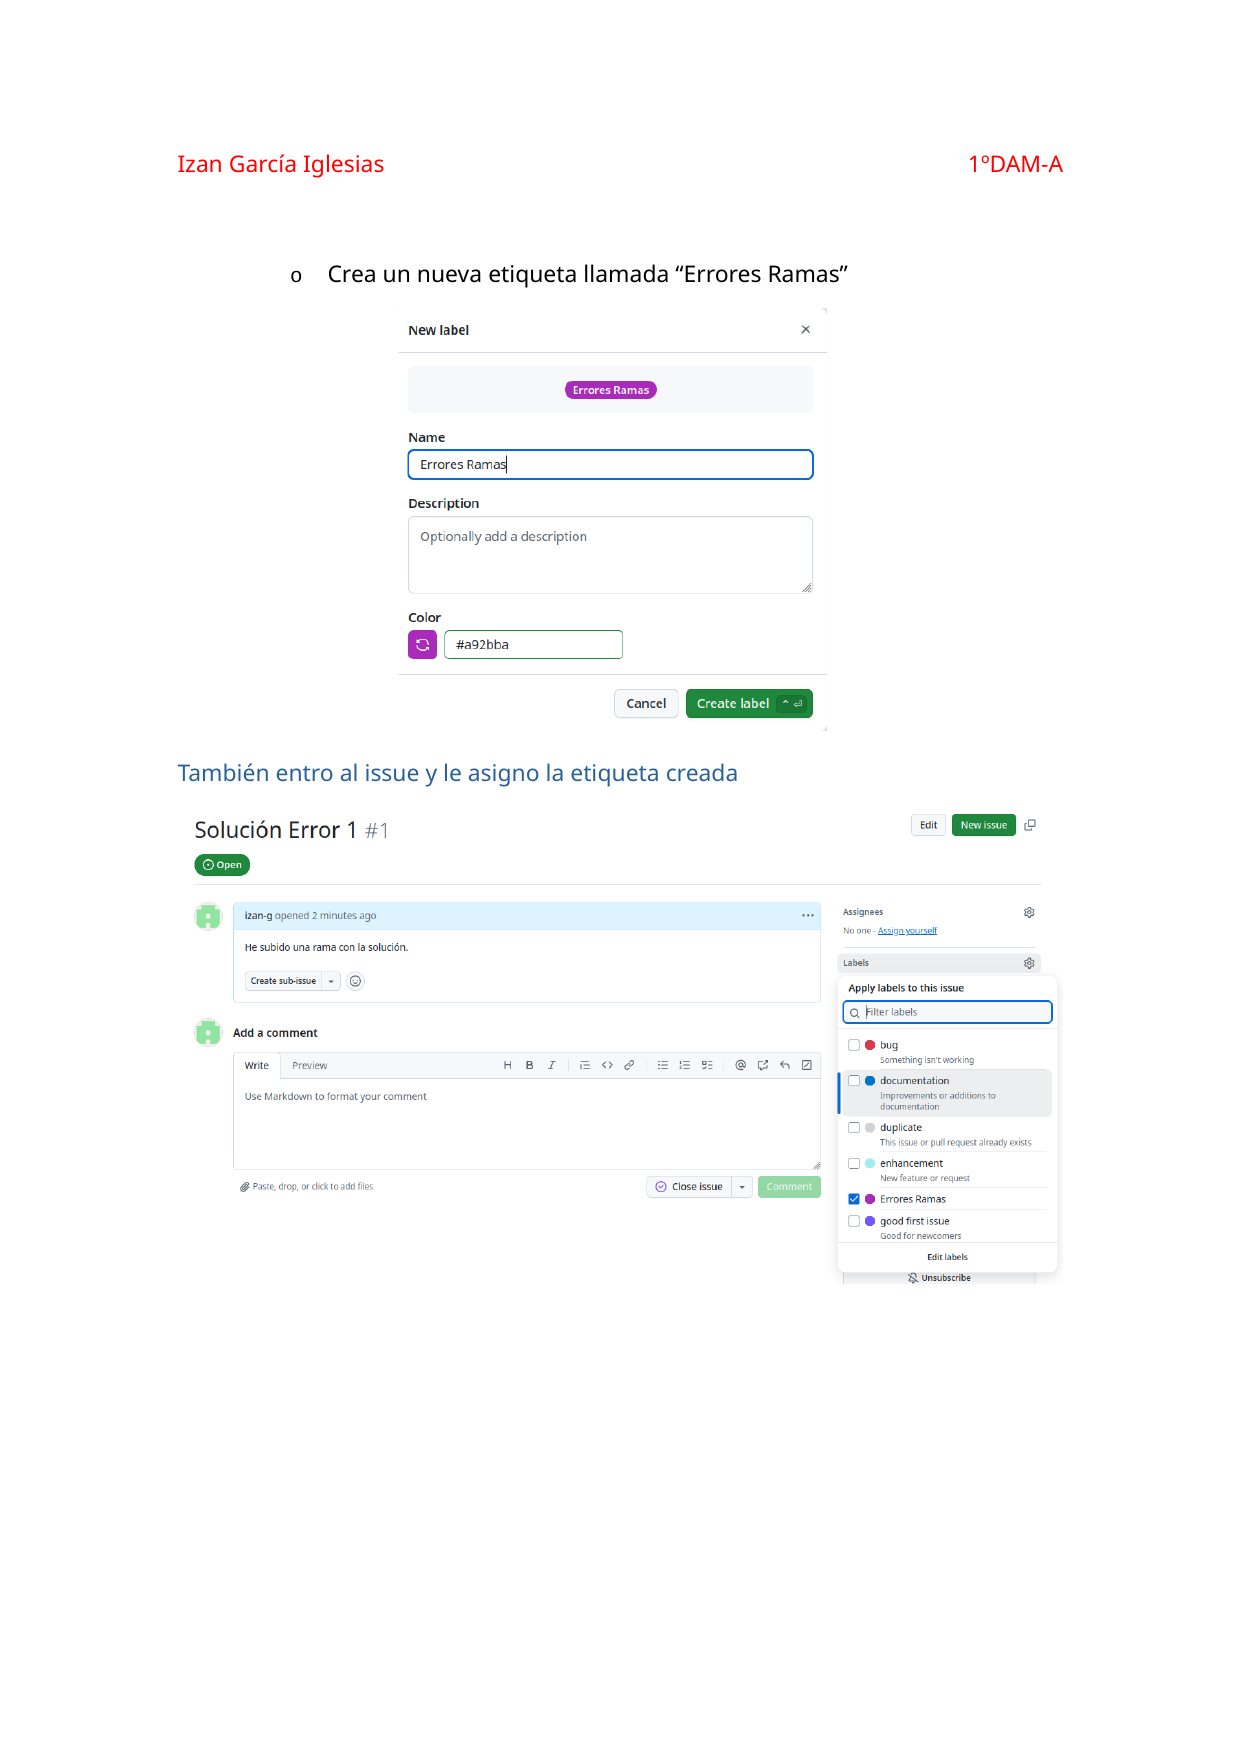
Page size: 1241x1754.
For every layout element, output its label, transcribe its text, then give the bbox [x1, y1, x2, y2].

text También entro al issue y le asigno la etiqueta creada [177, 757, 1063, 788]
picture [398, 308, 828, 731]
list Crea un nueva etiqueta llamada “Errores Ramas” [290, 258, 1063, 290]
picture [177, 806, 1063, 1284]
